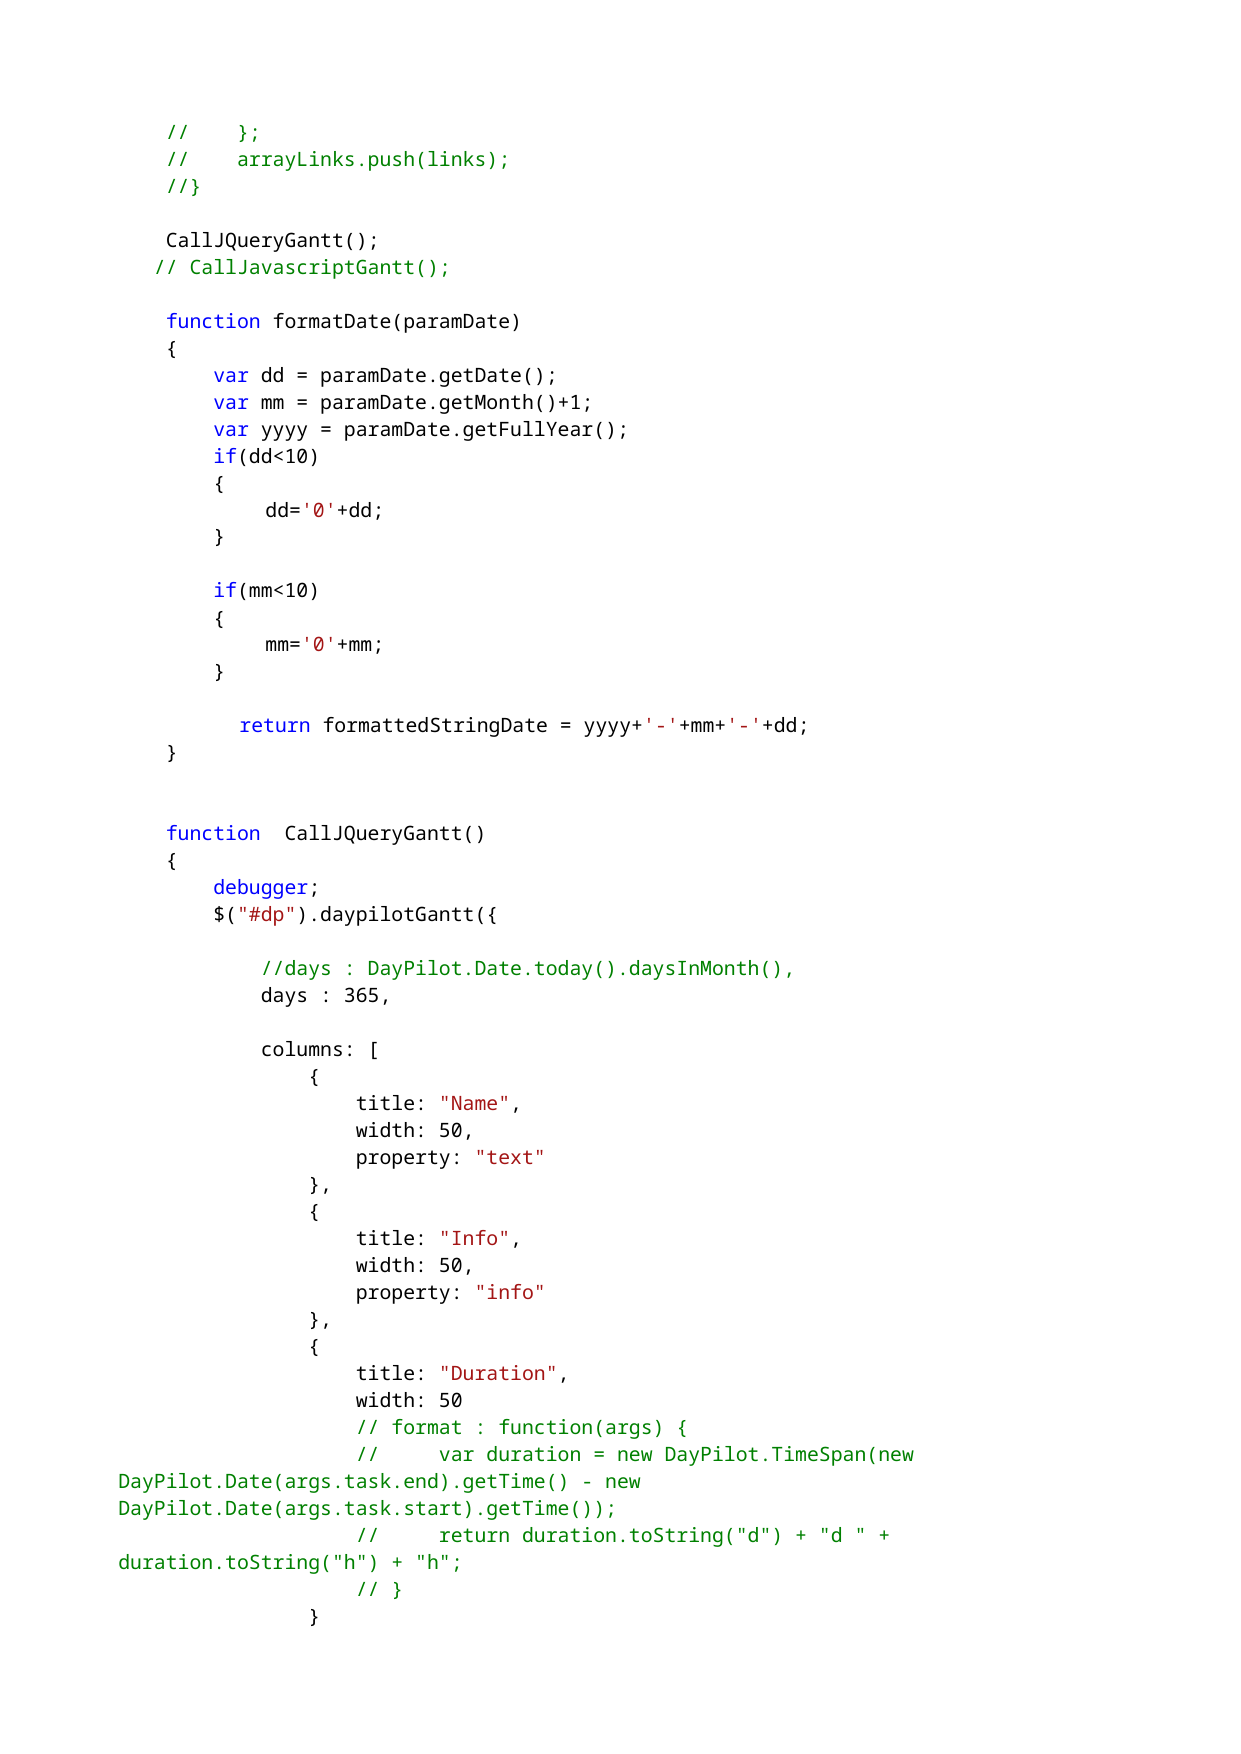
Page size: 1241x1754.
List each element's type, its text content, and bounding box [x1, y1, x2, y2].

text var mm = paramDate.getMonth()+1; [118, 388, 1122, 415]
text var yyyy = paramDate.getFullYear(); [118, 415, 1122, 442]
text $("#dp").daypilotGantt({ [118, 901, 1122, 927]
text //} [118, 172, 1122, 199]
text } [118, 658, 1122, 685]
text width: 50, [118, 1251, 1122, 1278]
text { [118, 334, 1122, 361]
text if(dd<10) [118, 442, 1122, 469]
text title: "Info", [118, 1224, 1122, 1251]
text columns: [ [118, 1035, 1122, 1062]
text // return duration.toString("d") + "d " + duration.toString("h") + "h"; [118, 1521, 1122, 1575]
text } [118, 1602, 1122, 1629]
text days : 365, [118, 981, 1122, 1008]
text return formattedStringDate = yyyy+'-'+mm+'-'+dd; [118, 712, 1122, 739]
text if(mm<10) [118, 577, 1122, 604]
text var dd = paramDate.getDate(); [118, 361, 1122, 388]
text { [118, 469, 1122, 496]
text mm='0'+mm; [118, 631, 1122, 658]
text property: "info" [118, 1278, 1122, 1305]
text // CallJavascriptGantt(); [118, 253, 1122, 280]
text function formatDate(paramDate) [118, 307, 1122, 334]
text } [118, 523, 1122, 550]
text // var duration = new DayPilot.TimeSpan(new DayPilot.Date(args.task.end).getTime() - new DayPilot.Date(args.task.start).getTime()); [118, 1440, 1122, 1521]
text // arrayLinks.push(links); [118, 145, 1122, 172]
text { [118, 1332, 1122, 1359]
text { [118, 1197, 1122, 1224]
text { [118, 604, 1122, 631]
text width: 50, [118, 1116, 1122, 1143]
text function CallJQueryGantt() [118, 819, 1122, 847]
text }, [118, 1305, 1122, 1332]
text }, [118, 1170, 1122, 1197]
text // }; [118, 118, 1122, 145]
text CallJQueryGantt(); [118, 226, 1122, 253]
text title: "Name", [118, 1089, 1122, 1116]
text dd='0'+dd; [118, 496, 1122, 523]
text property: "text" [118, 1143, 1122, 1170]
text } [118, 739, 1122, 766]
text { [118, 847, 1122, 873]
text //days : DayPilot.Date.today().daysInMonth(), [118, 954, 1122, 981]
text title: "Duration", [118, 1359, 1122, 1386]
text debugger; [118, 873, 1122, 901]
text width: 50 [118, 1386, 1122, 1413]
text { [118, 1062, 1122, 1089]
text // format : function(args) { [118, 1413, 1122, 1440]
text // } [118, 1575, 1122, 1602]
